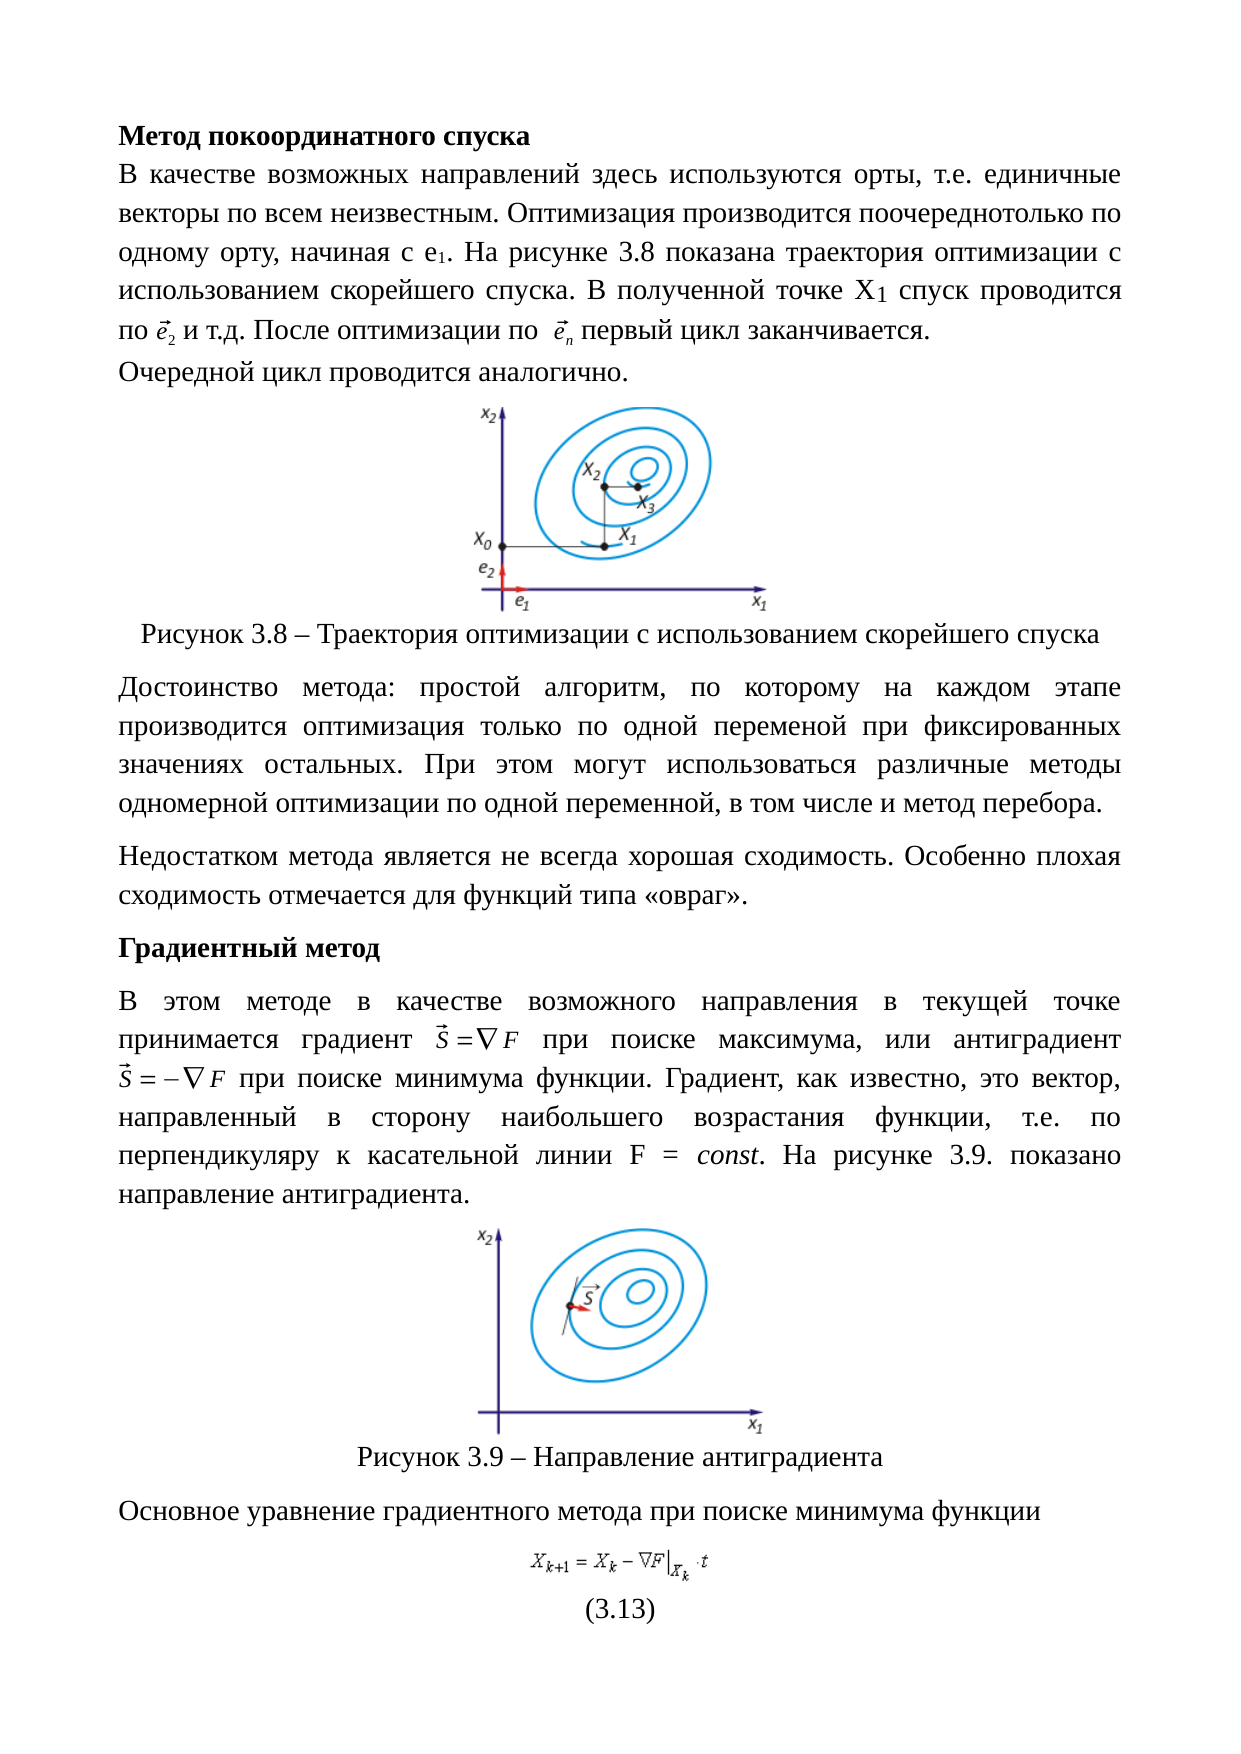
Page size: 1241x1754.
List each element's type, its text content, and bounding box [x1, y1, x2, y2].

picture [477, 1228, 763, 1435]
text Рисунок 3.8 – Траектория оптимизации с использованием скорейшего спуска [118, 407, 1122, 650]
text В этом методе в качестве возможного направления в текущей точке принимается градиент при поиске максимума, или антиградиент при поиске минимума функции. Градиент, как известно, это вектор, направленный в сторону наибольшего возрастания функции, т.е. по перпендикуляру к касательной линии F = const. На рисунке 3.9. показано направление антиградиента. [118, 983, 1122, 1209]
text Достоинство метода: простой алгоритм, по которому на каждом этапе производится оптимизация только по одной переменой при фиксированных значениях остальных. При этом могут использоваться различные методы одномерной оптимизации по одной переменной, в том числе и метод перебора. [118, 669, 1122, 819]
text Метод покоординатного спуска [118, 118, 1122, 152]
picture [473, 407, 767, 612]
picture [527, 1545, 713, 1586]
text Градиентный метод [118, 930, 1122, 963]
text Основное уравнение градиентного метода при поиске минимума функции [118, 1493, 1122, 1526]
text Очередной цикл проводится аналогично. [118, 354, 1122, 387]
text (3.13) [118, 1546, 1122, 1624]
text Рисунок 3.9 – Направление антиградиента [118, 1229, 1122, 1473]
text В качестве возможных направлений здесь используются орты, т.е. единичные векторы по всем неизвестным. Оптимизация производится поочереднотолько по одному орту, начиная с e1. На рисунке 3.8 показана траектория оптимизации с использованием скорейшего спуска. В полученной точке X1 спуск проводится по и т.д. После оптимизации по первый цикл заканчивается. [118, 157, 1122, 349]
text Недостатком метода является не всегда хорошая сходимость. Особенно плохая сходимость отмечается для функций типа «овраг». [118, 838, 1122, 910]
